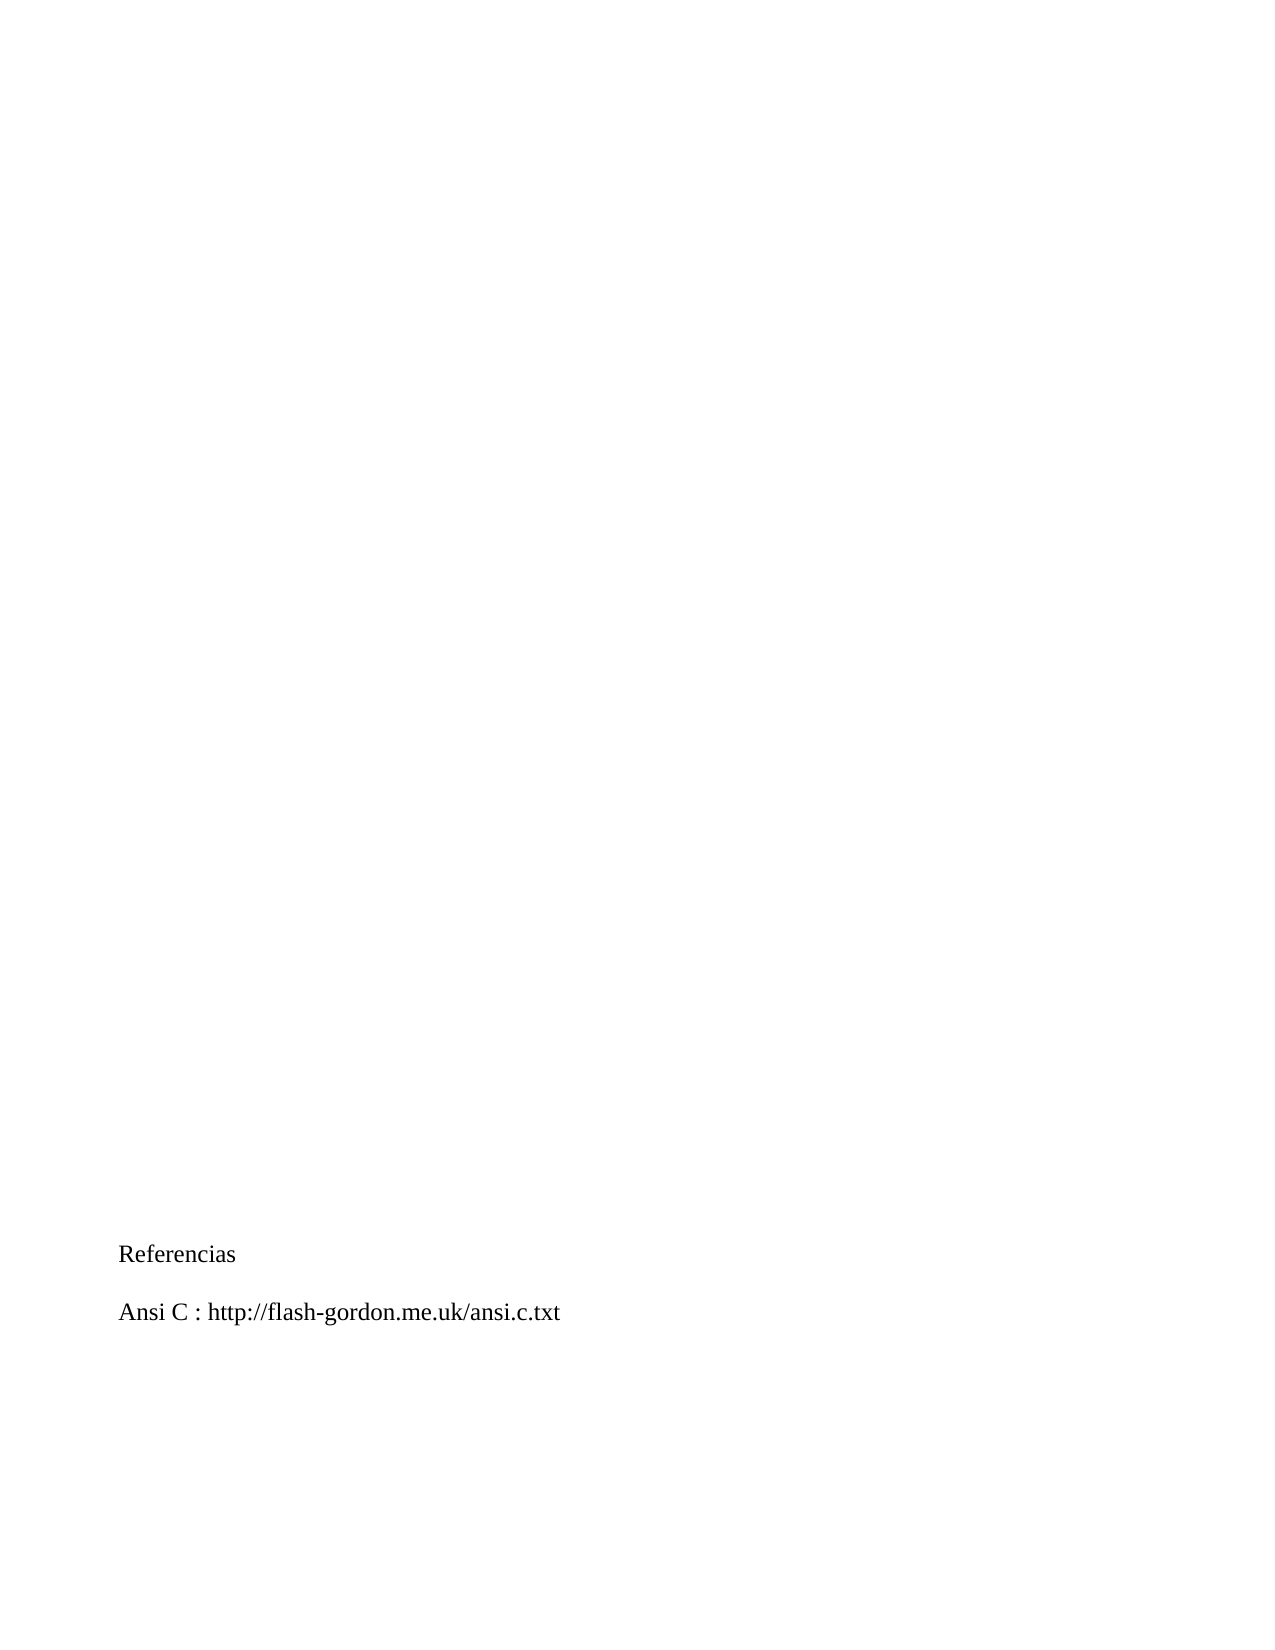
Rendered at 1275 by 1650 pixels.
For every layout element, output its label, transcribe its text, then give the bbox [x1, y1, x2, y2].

text Referencias [118, 1239, 1157, 1268]
text Ansi C : http://flash-gordon.me.uk/ansi.c.txt [118, 1297, 1157, 1326]
